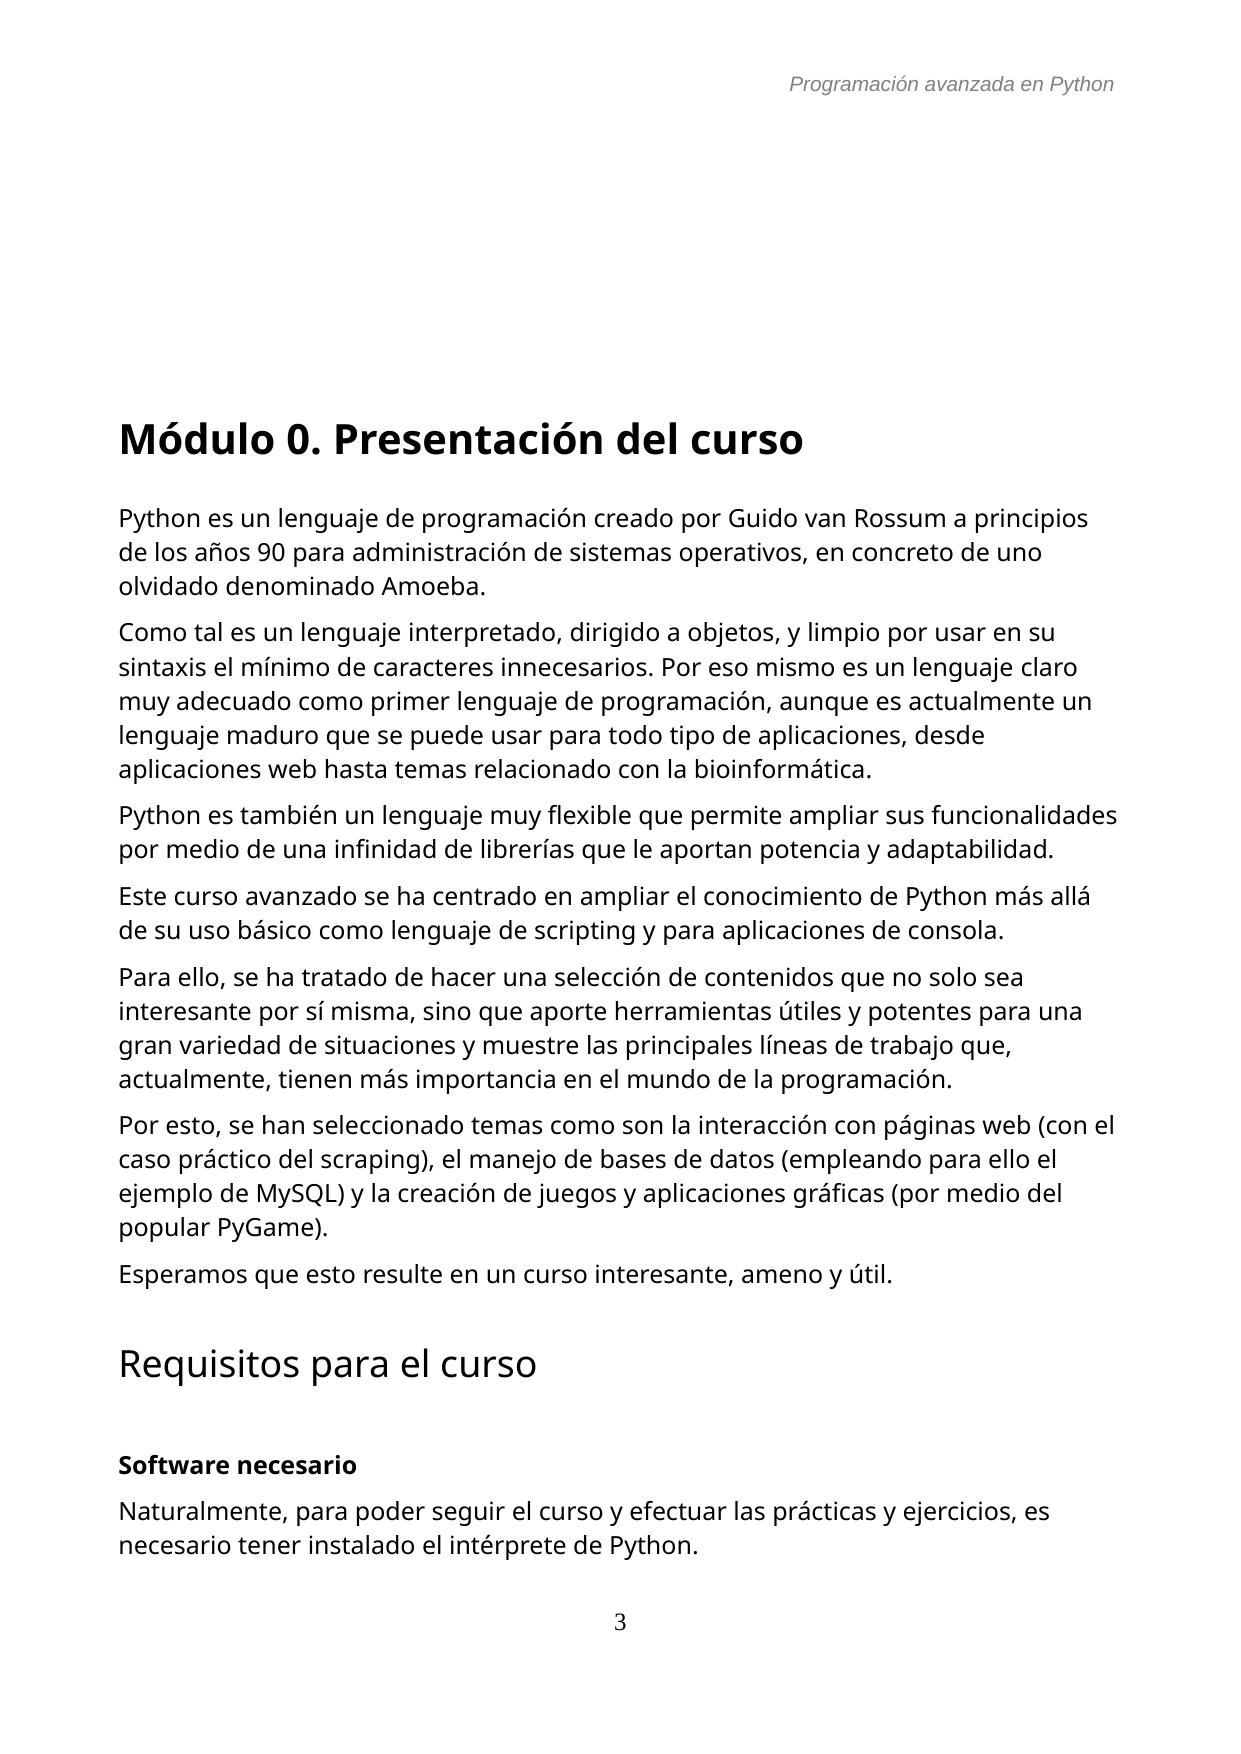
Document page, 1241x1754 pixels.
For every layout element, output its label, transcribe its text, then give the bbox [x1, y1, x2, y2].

text Como tal es un lenguaje interpretado, dirigido a objetos, y limpio por usar en su sintaxis el mínimo de caracteres innecesarios. Por eso mismo es un lenguaje claro muy adecuado como primer lenguaje de programación, aunque es actualmente un lenguaje maduro que se puede usar para todo tipo de aplicaciones, desde aplicaciones web hasta temas relacionado con la bioinformática. [118, 615, 1122, 785]
subtitle Software necesario [118, 1447, 1122, 1481]
text Este curso avanzado se ha centrado en ampliar el conocimiento de Python más allá de su uso básico como lenguaje de scripting y para aplicaciones de consola. [118, 878, 1122, 947]
text Requisitos para el curso [118, 1337, 1122, 1388]
text Para ello, se ha tratado de hacer una selección de contenidos que no solo sea interesante por sí misma, sino que aporte herramientas útiles y potentes para una gran variedad de situaciones y muestre las principales líneas de trabajo que, actualmente, tienen más importancia en el mundo de la programación. [118, 959, 1122, 1095]
text Por esto, se han seleccionado temas como son la interacción con páginas web (con el caso práctico del scraping), el manejo de bases de datos (empleando para ello el ejemplo de MySQL) y la creación de juegos y aplicaciones gráficas (por medio del popular PyGame). [118, 1108, 1122, 1244]
text Python es un lenguaje de programación creado por Guido van Rossum a principios de los años 90 para administración de sistemas operativos, en concreto de uno olvidado denominado Amoeba. [118, 500, 1122, 603]
text Esperamos que esto resulte en un curso interesante, ameno y útil. [118, 1257, 1122, 1291]
text Módulo 0. Presentación del curso [118, 409, 1122, 466]
text Naturalmente, para poder seguir el curso y efectuar las prácticas y ejercicios, es necesario tener instalado el intérprete de Python. [118, 1494, 1122, 1562]
text Python es también un lenguaje muy flexible que permite ampliar sus funcionalidades por medio de una infinidad de librerías que le aportan potencia y adaptabilidad. [118, 798, 1122, 866]
